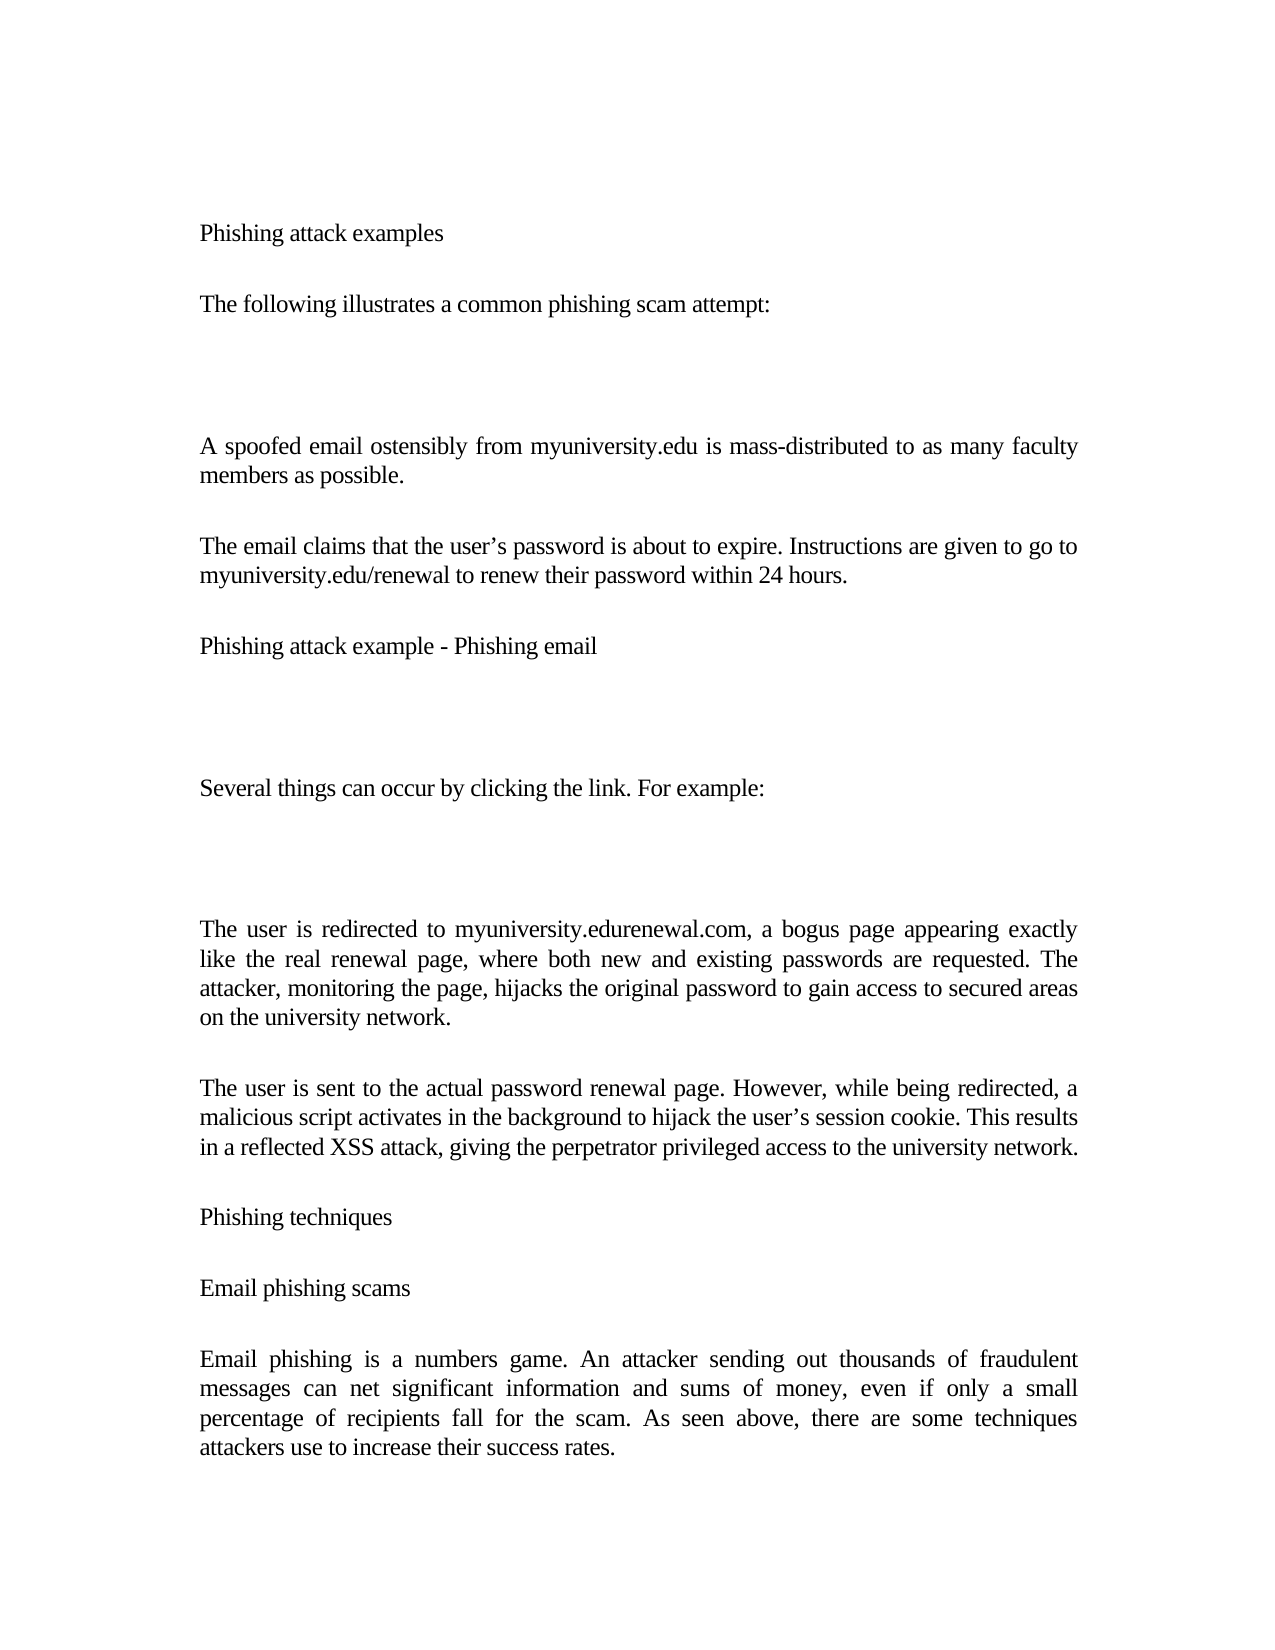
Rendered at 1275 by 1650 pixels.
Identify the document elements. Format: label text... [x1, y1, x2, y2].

text Phishing attack example - Phishing email [199, 631, 1079, 660]
text Phishing techniques [199, 1202, 1079, 1231]
text Email phishing scams [199, 1273, 1079, 1302]
text Several things can occur by clicking the link. For example: [199, 773, 1079, 802]
text The following illustrates a common phishing scam attempt: [199, 289, 1079, 318]
text The user is redirected to myuniversity.edurenewal.com, a bogus page appearing exactly like the real renewal page, where both new and existing passwords are requested. The attacker, monitoring the page, hijacks the original password to gain access to secured areas on the university network. [199, 914, 1079, 1031]
text The email claims that the user’s password is about to expire. Instructions are given to go to myuniversity.edu/renewal to renew their password within 24 hours. [199, 531, 1079, 589]
text Phishing attack examples [199, 218, 1079, 247]
text The user is sent to the actual password renewal page. However, while being redirected, a malicious script activates in the background to hijack the user’s session cookie. This results in a reflected XSS attack, giving the perpetrator privileged access to the university network. [199, 1073, 1079, 1160]
text A spoofed email ostensibly from myuniversity.edu is mass-distributed to as many faculty members as possible. [199, 431, 1079, 489]
text Email phishing is a numbers game. An attacker sending out thousands of fraudulent messages can net significant information and sums of money, even if only a small percentage of recipients fall for the scam. As seen above, there are some techniques attackers use to increase their success rates. [199, 1344, 1079, 1461]
